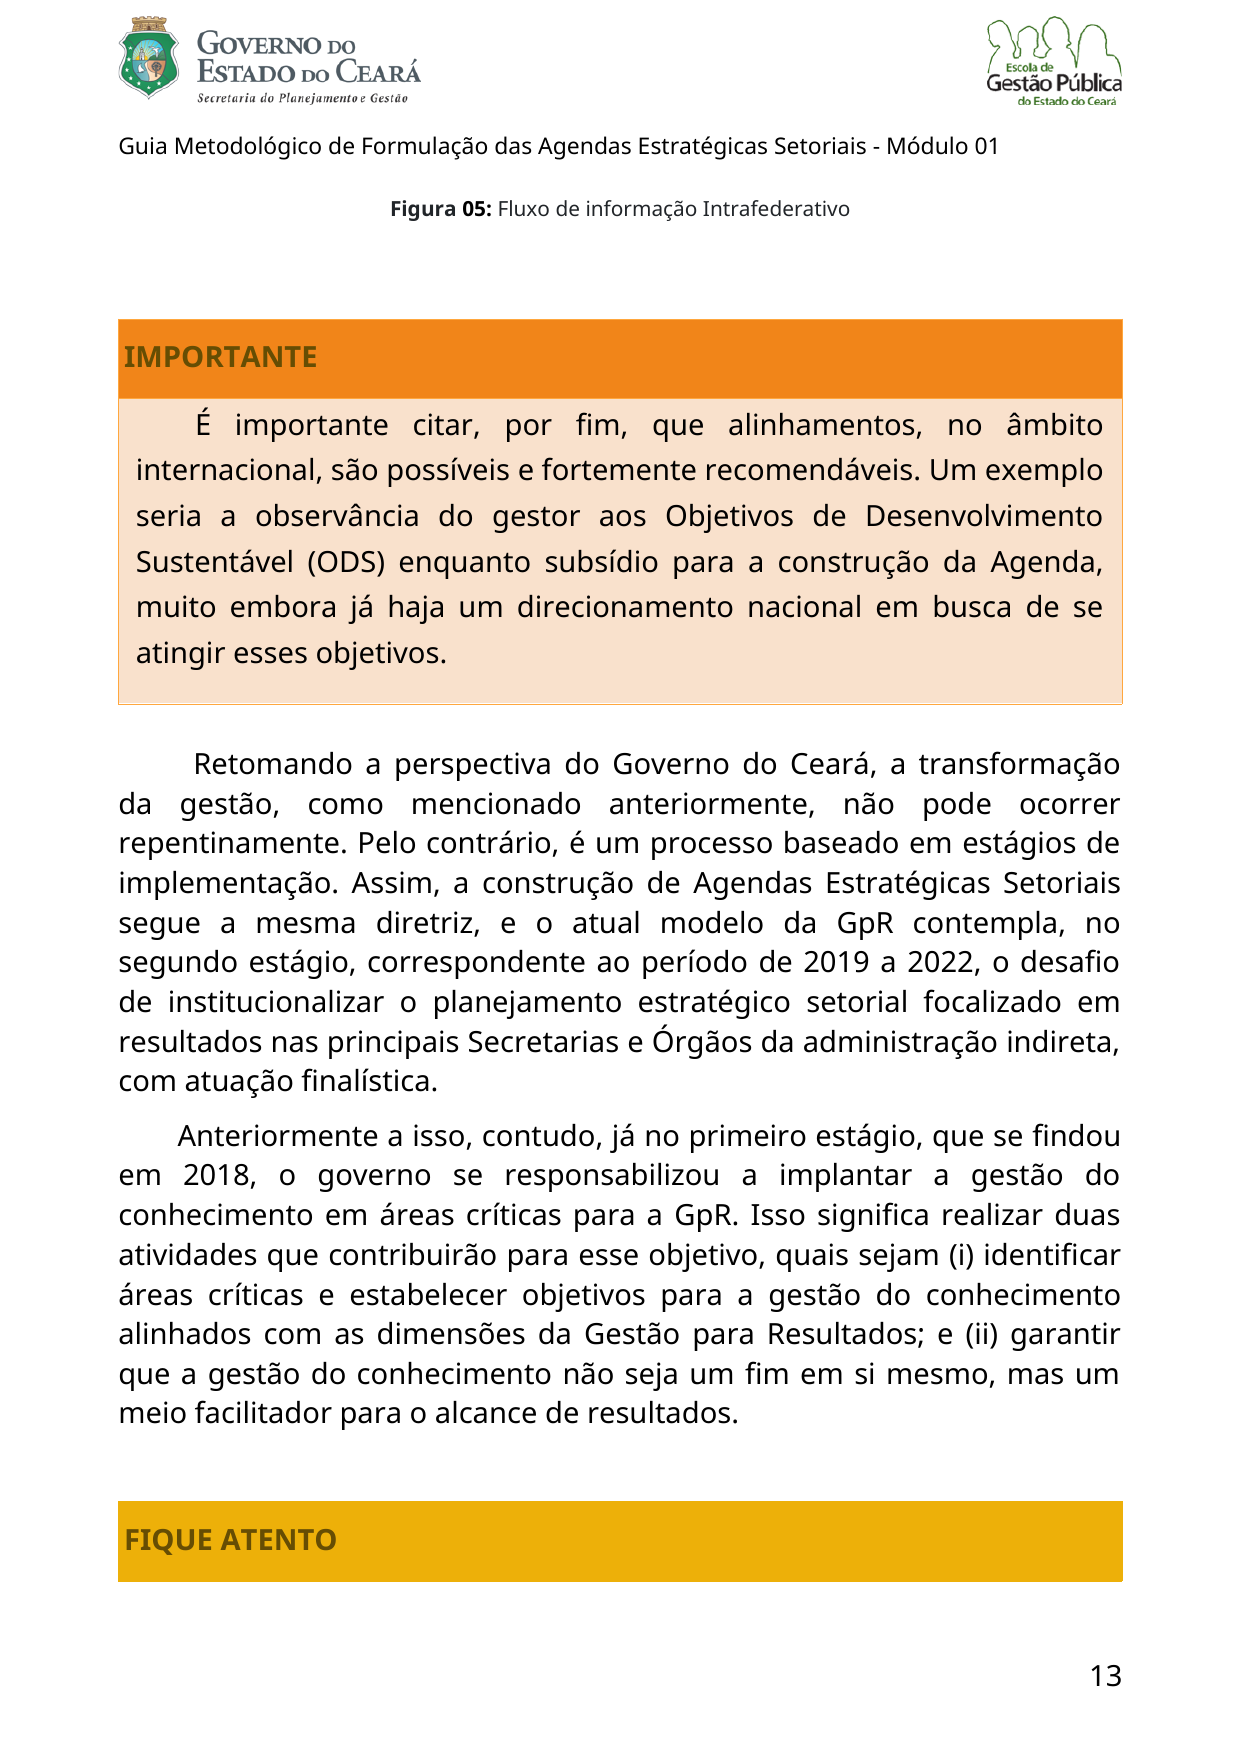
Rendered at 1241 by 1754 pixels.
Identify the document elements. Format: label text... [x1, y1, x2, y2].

table_header IMPORTANTE [119, 320, 1122, 398]
table_cell É importante citar, por fim, que alinhamentos, no âmbito internacional, são possíveis e fortemente recomendáveis. Um exemplo seria a observância do gestor aos Objetivos de Desenvolvimento Sustentável (ODS) enquanto subsídio para a construção da Agenda, muito embora já haja um direcionamento nacional em busca de se atingir esses objetivos. [119, 399, 1122, 703]
text Anteriormente a isso, contudo, já no primeiro estágio, que se findou em 2018, o governo se responsabilizou a implantar a gestão do conhecimento em áreas críticas para a GpR. Isso significa realizar duas atividades que contribuirão para esse objetivo, quais sejam (i) identificar áreas críticas e estabelecer objetivos para a gestão do conhecimento alinhados com as dimensões da Gestão para Resultados; e (ii) garantir que a gestão do conhecimento não seja um fim em si mesmo, mas um meio facilitador para o alcance de resultados. [118, 1115, 1122, 1432]
table_header FIQUE ATENTO [119, 1502, 1122, 1581]
text Figura 05: Fluxo de informação Intrafederativo [118, 194, 1122, 223]
picture [118, 16, 1122, 105]
text Retomando a perspectiva do Governo do Ceará, a transformação da gestão, como mencionado anteriormente, não pode ocorrer repentinamente. Pelo contrário, é um processo baseado em estágios de implementação. Assim, a construção de Agendas Estratégicas Setoriais segue a mesma diretriz, e o atual modelo da GpR contempla, no segundo estágio, correspondente ao período de 2019 a 2022, o desafio de institucionalizar o planejamento estratégico setorial focalizado em resultados nas principais Secretarias e Órgãos da administração indireta, com atuação finalística. [118, 705, 1122, 1100]
